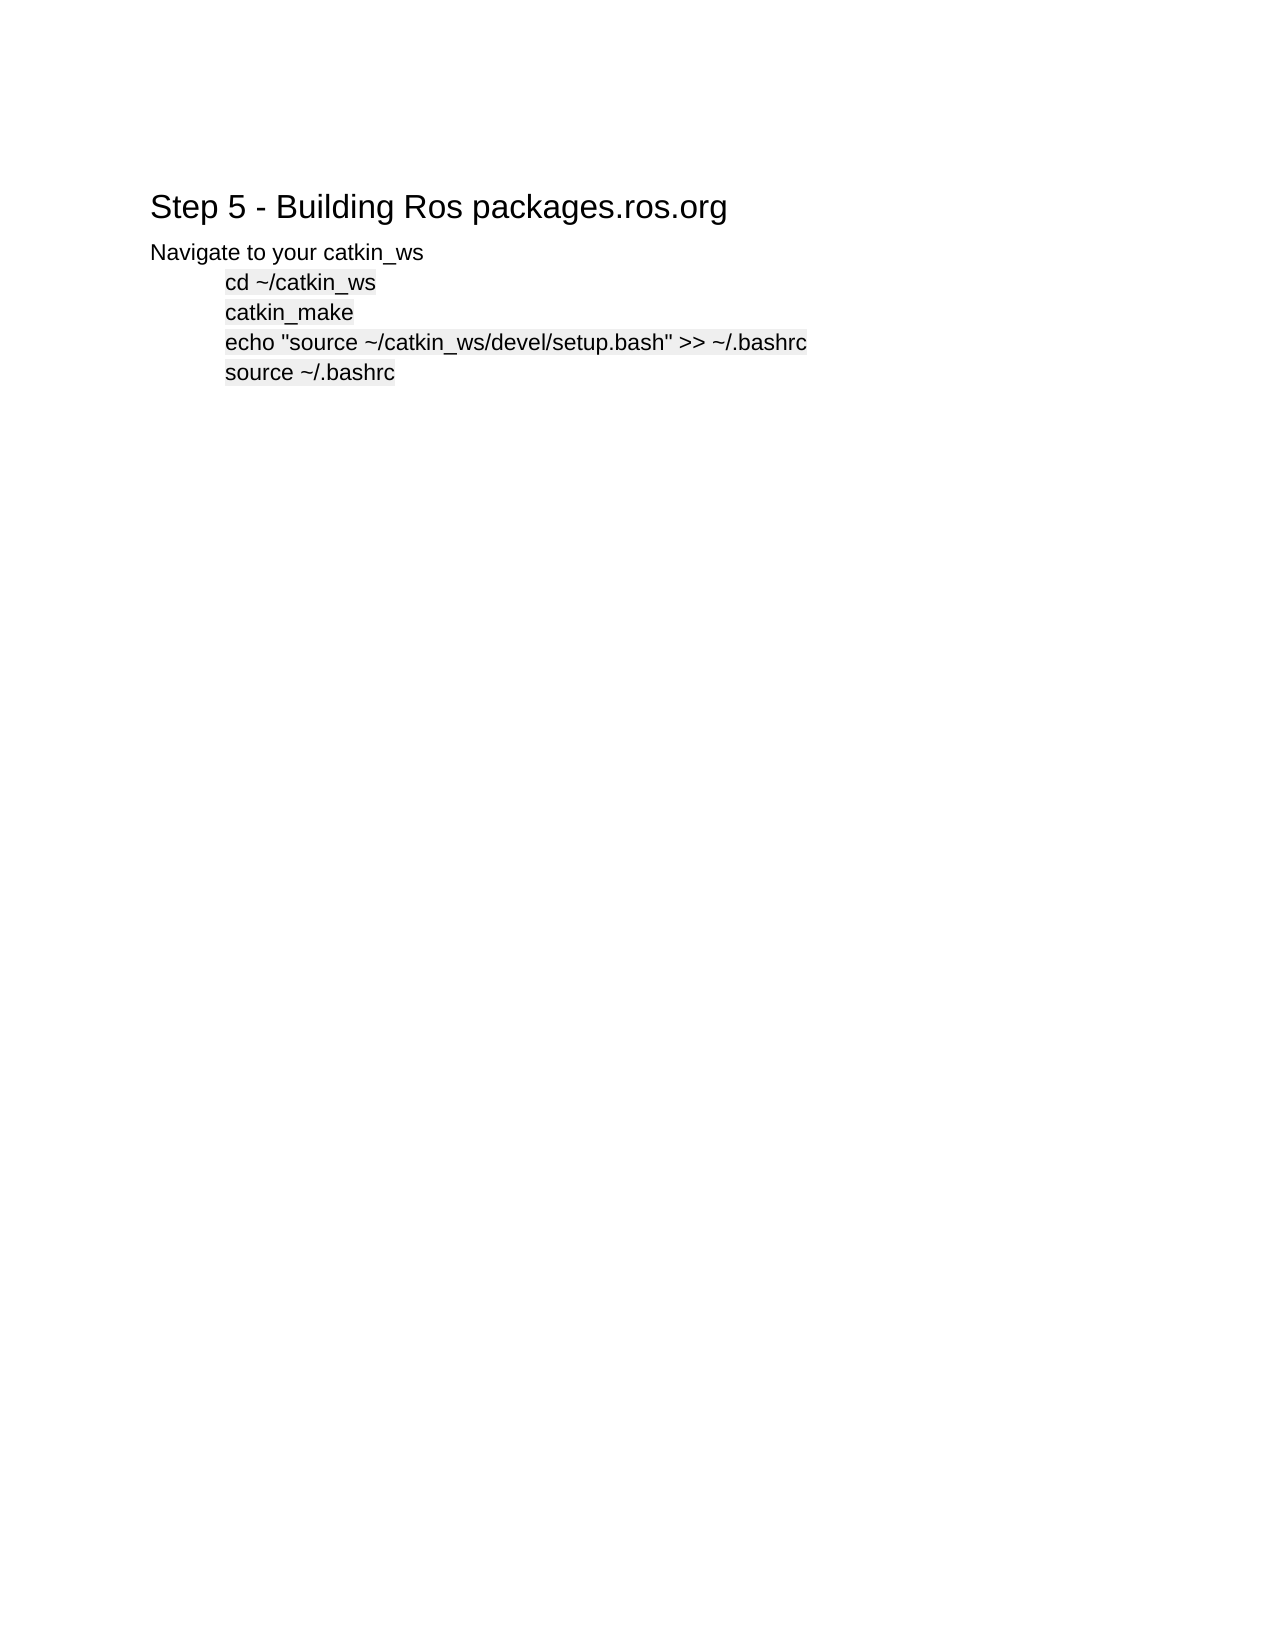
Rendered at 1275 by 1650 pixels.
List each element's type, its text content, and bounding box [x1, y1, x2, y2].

text source ~/.bashrc [225, 359, 1125, 386]
text Navigate to your catkin_ws [150, 238, 1125, 265]
subtitle Step 5 - Building Ros packages.ros.org [150, 187, 1125, 226]
text catkin_make [225, 299, 1125, 325]
text cd ~/catkin_ws [225, 269, 1125, 295]
text echo "source ~/catkin_ws/devel/setup.bash" >> ~/.bashrc [225, 329, 1125, 355]
